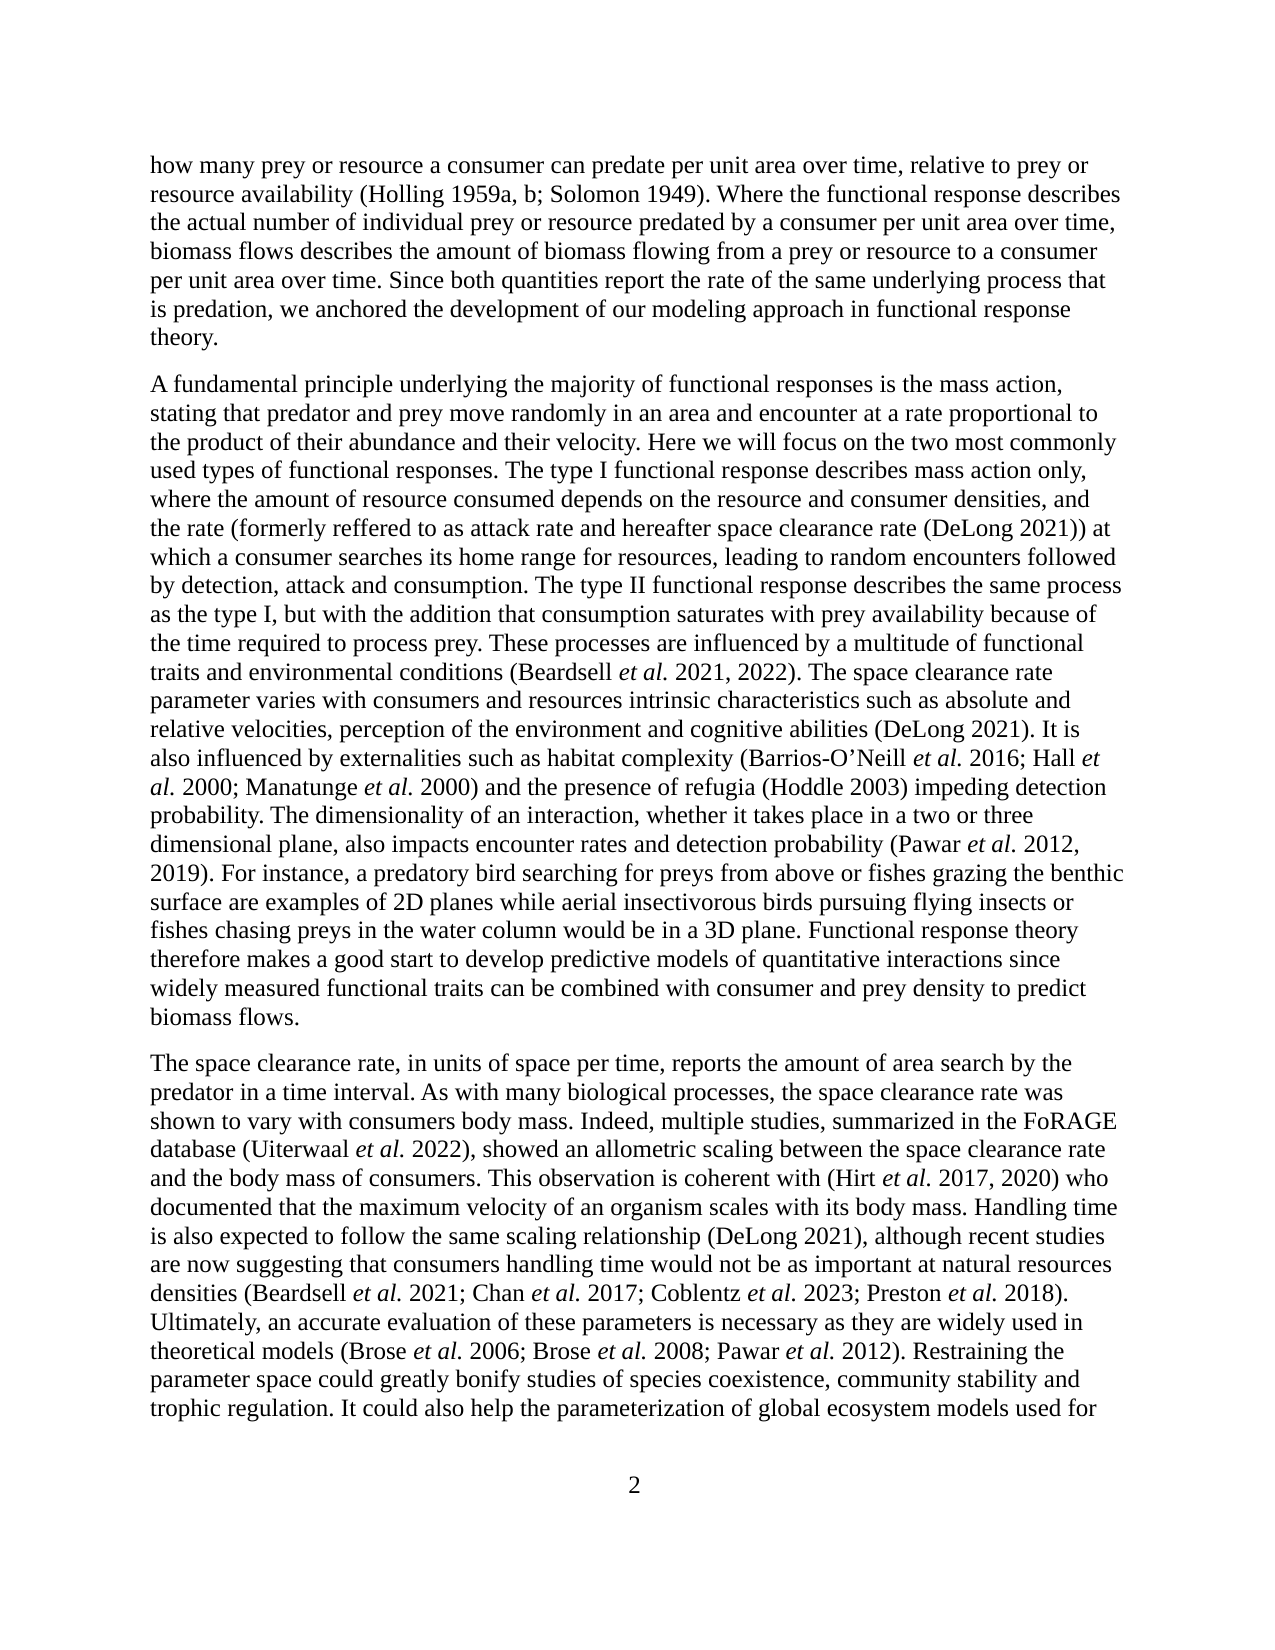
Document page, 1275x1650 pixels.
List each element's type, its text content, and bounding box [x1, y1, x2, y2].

text A fundamental principle underlying the majority of functional responses is the mass action, stating that predator and prey move randomly in an area and encounter at a rate proportional to the product of their abundance and their velocity. Here we will focus on the two most commonly used types of functional responses. The type I functional response describes mass action only, where the amount of resource consumed depends on the resource and consumer densities, and the rate (formerly reffered to as attack rate and hereafter space clearance rate (DeLong 2021)) at which a consumer searches its home range for resources, leading to random encounters followed by detection, attack and consumption. The type II functional response describes the same process as the type I, but with the addition that consumption saturates with prey availability because of the time required to process prey. These processes are influenced by a multitude of functional traits and environmental conditions (Beardsell et al. 2021, 2022). The space clearance rate parameter varies with consumers and resources intrinsic characteristics such as absolute and relative velocities, perception of the environment and cognitive abilities (DeLong 2021). It is also influenced by externalities such as habitat complexity (Barrios-O’Neill et al. 2016; Hall et al. 2000; Manatunge et al. 2000) and the presence of refugia (Hoddle 2003) impeding detection probability. The dimensionality of an interaction, whether it takes place in a two or three dimensional plane, also impacts encounter rates and detection probability (Pawar et al. 2012, 2019). For instance, a predatory bird searching for preys from above or fishes grazing the benthic surface are examples of 2D planes while aerial insectivorous birds pursuing flying insects or fishes chasing preys in the water column would be in a 3D plane. Functional response theory therefore makes a good start to develop predictive models of quantitative interactions since widely measured functional traits can be combined with consumer and prey density to predict biomass flows. [150, 369, 1125, 1030]
text The space clearance rate, in units of space per time, reports the amount of area search by the predator in a time interval. As with many biological processes, the space clearance rate was shown to vary with consumers body mass. Indeed, multiple studies, summarized in the FoRAGE database (Uiterwaal et al. 2022), showed an allometric scaling between the space clearance rate and the body mass of consumers. This observation is coherent with (Hirt et al. 2017, 2020) who documented that the maximum velocity of an organism scales with its body mass. Handling time is also expected to follow the same scaling relationship (DeLong 2021), although recent studies are now suggesting that consumers handling time would not be as important at natural resources densities (Beardsell et al. 2021; Chan et al. 2017; Coblentz et al. 2023; Preston et al. 2018). Ultimately, an accurate evaluation of these parameters is necessary as they are widely used in theoretical models (Brose et al. 2006; Brose et al. 2008; Pawar et al. 2012). Restraining the parameter space could greatly bonify studies of species coexistence, community stability and trophic regulation. It could also help the parameterization of global ecosystem models used for [150, 1048, 1125, 1422]
text how many prey or resource a consumer can predate per unit area over time, relative to prey or resource availability (Holling 1959a, b; Solomon 1949). Where the functional response describes the actual number of individual prey or resource predated by a consumer per unit area over time, biomass flows describes the amount of biomass flowing from a prey or resource to a consumer per unit area over time. Since both quantities report the rate of the same underlying process that is predation, we anchored the development of our modeling approach in functional response theory. [150, 150, 1125, 351]
